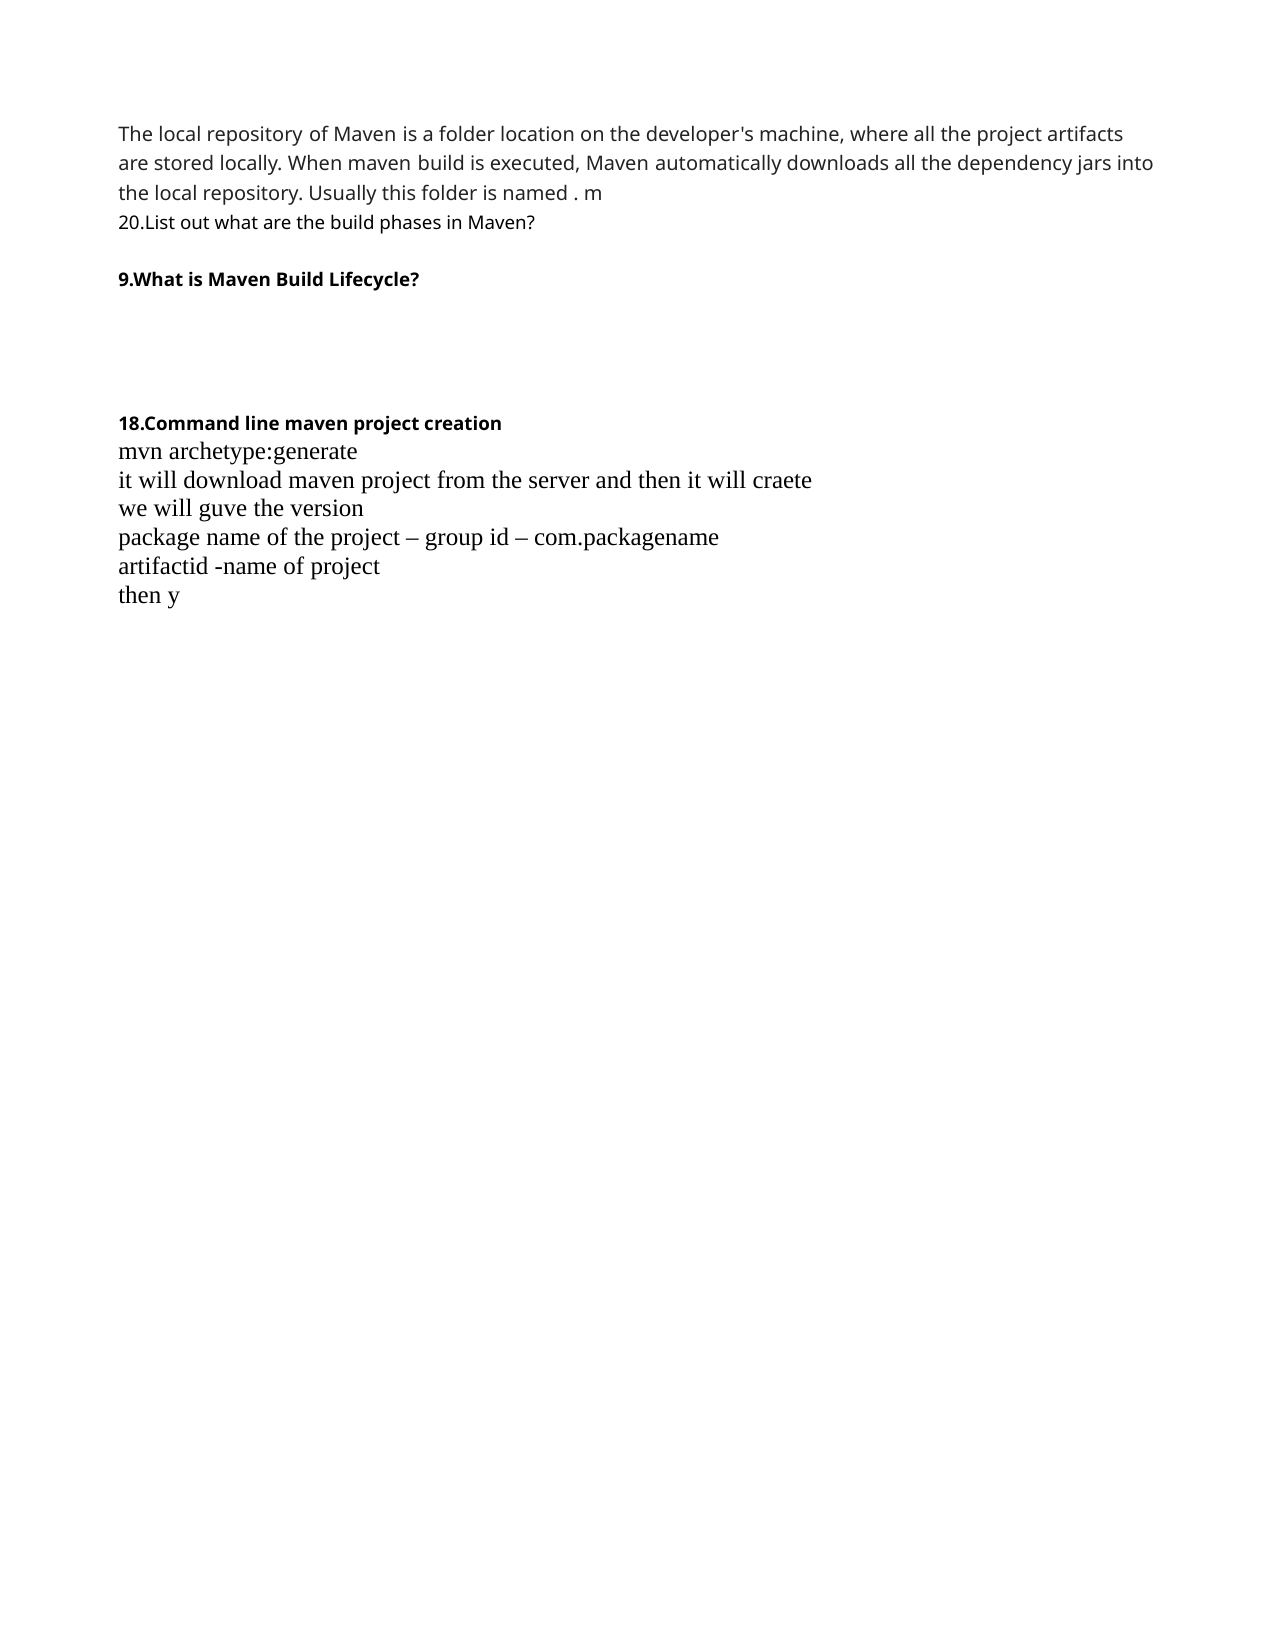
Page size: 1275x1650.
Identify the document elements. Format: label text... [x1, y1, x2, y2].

text The local repository of Maven is a folder location on the developer's machine, where all the project artifacts are stored locally. When maven build is executed, Maven automatically downloads all the dependency jars into the local repository. Usually this folder is named . m [118, 118, 1157, 206]
text then y [118, 580, 1157, 608]
text artifactid -name of project [118, 551, 1157, 580]
text it will download maven project from the server and then it will craete [118, 465, 1157, 493]
text 20.List out what are the build phases in Maven? [118, 206, 1157, 235]
text mvn archetype:generate [118, 436, 1157, 465]
text we will guve the version [118, 493, 1157, 522]
text 9.What is Maven Build Lifecycle? [118, 263, 1157, 292]
text package name of the project – group id – com.packagename [118, 522, 1157, 551]
text 18.Command line maven project creation [118, 407, 1157, 436]
